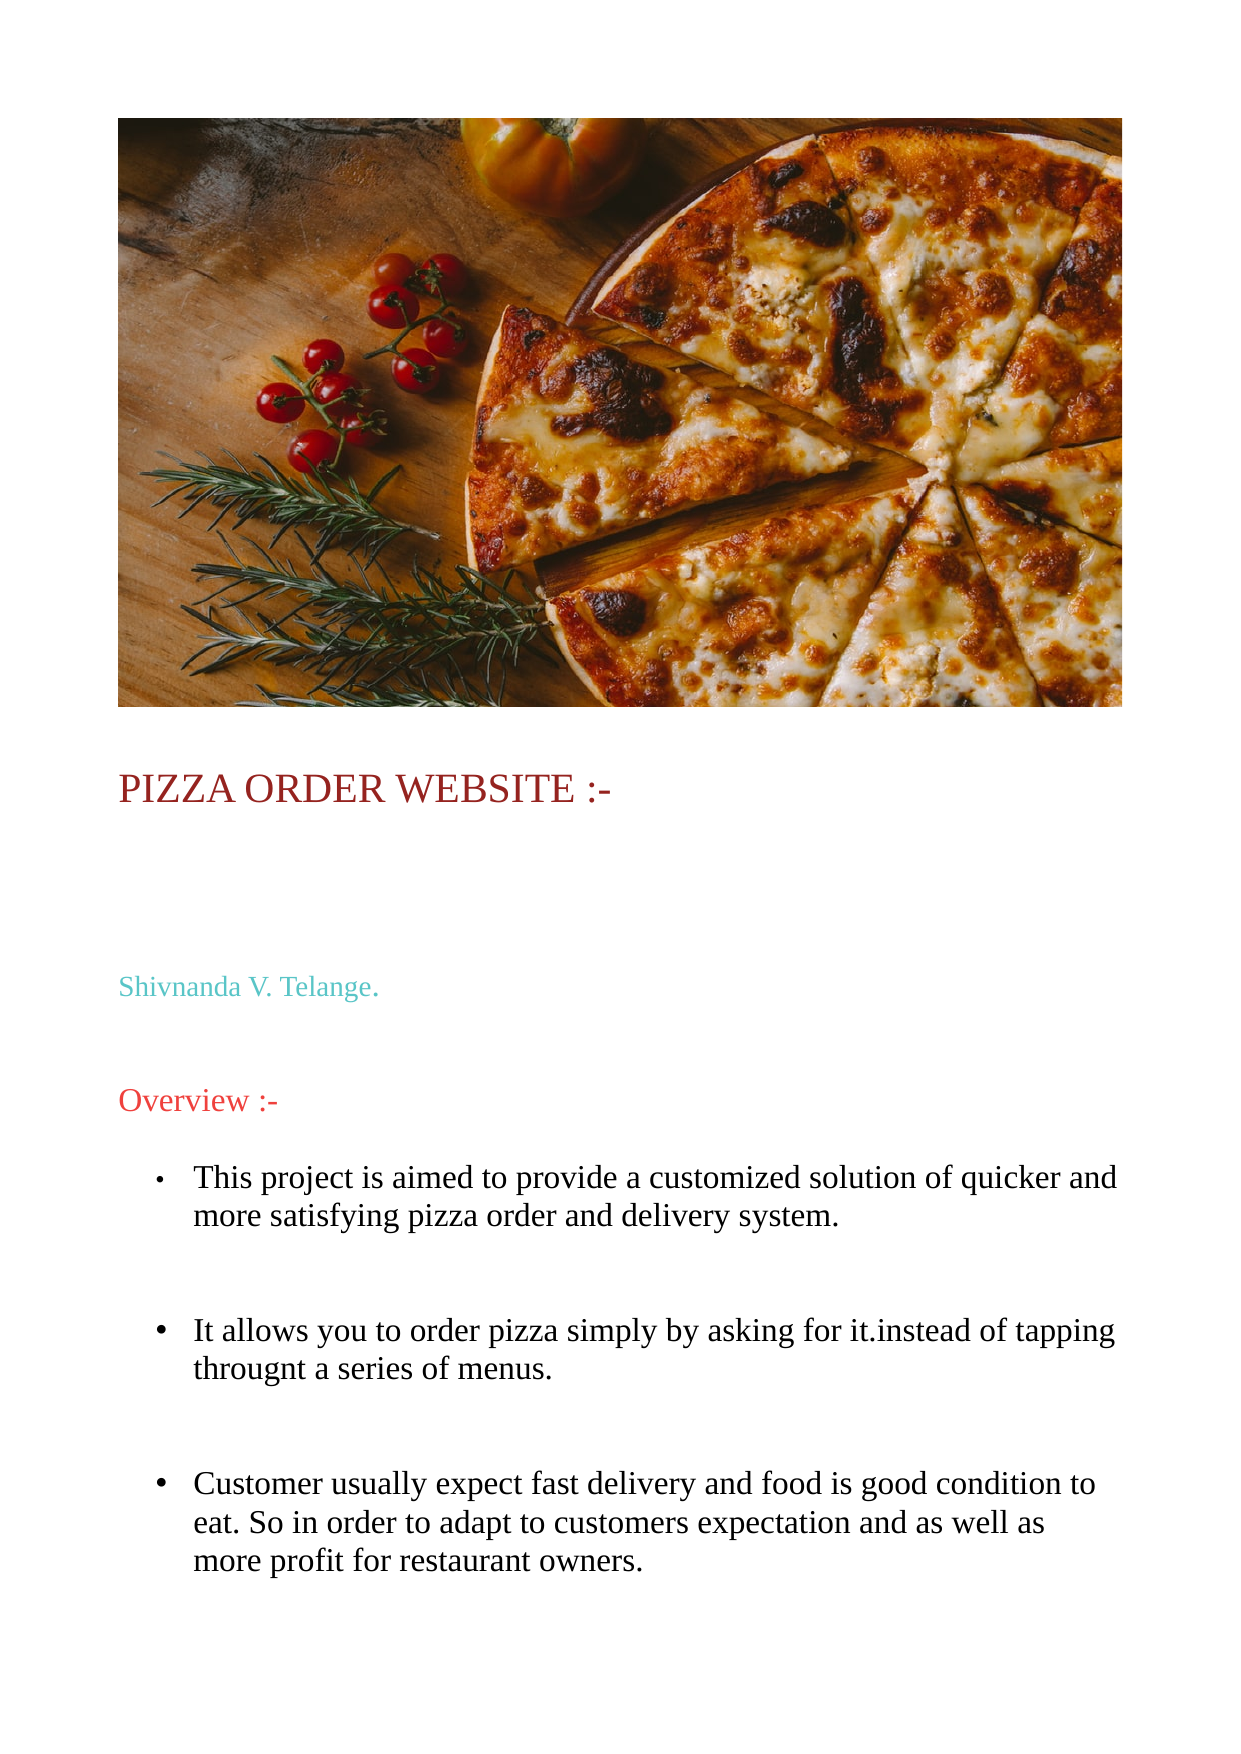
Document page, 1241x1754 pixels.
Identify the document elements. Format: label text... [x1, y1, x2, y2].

text PIZZA ORDER WEBSITE :- [118, 764, 1122, 812]
list This project is aimed to provide a customized solution of quicker and more satisfying pizza order and delivery system. [156, 1157, 1122, 1233]
text Overview :- [118, 1080, 1122, 1118]
picture [118, 118, 1123, 707]
text Shivnanda V. Telange. [118, 965, 1122, 1003]
list It allows you to order pizza simply by asking for it.instead of tapping througnt a series of menus. [156, 1310, 1122, 1387]
list Customer usually expect fast delivery and food is good condition to eat. So in order to adapt to customers expectation and as well as more profit for restaurant owners. [156, 1463, 1122, 1578]
